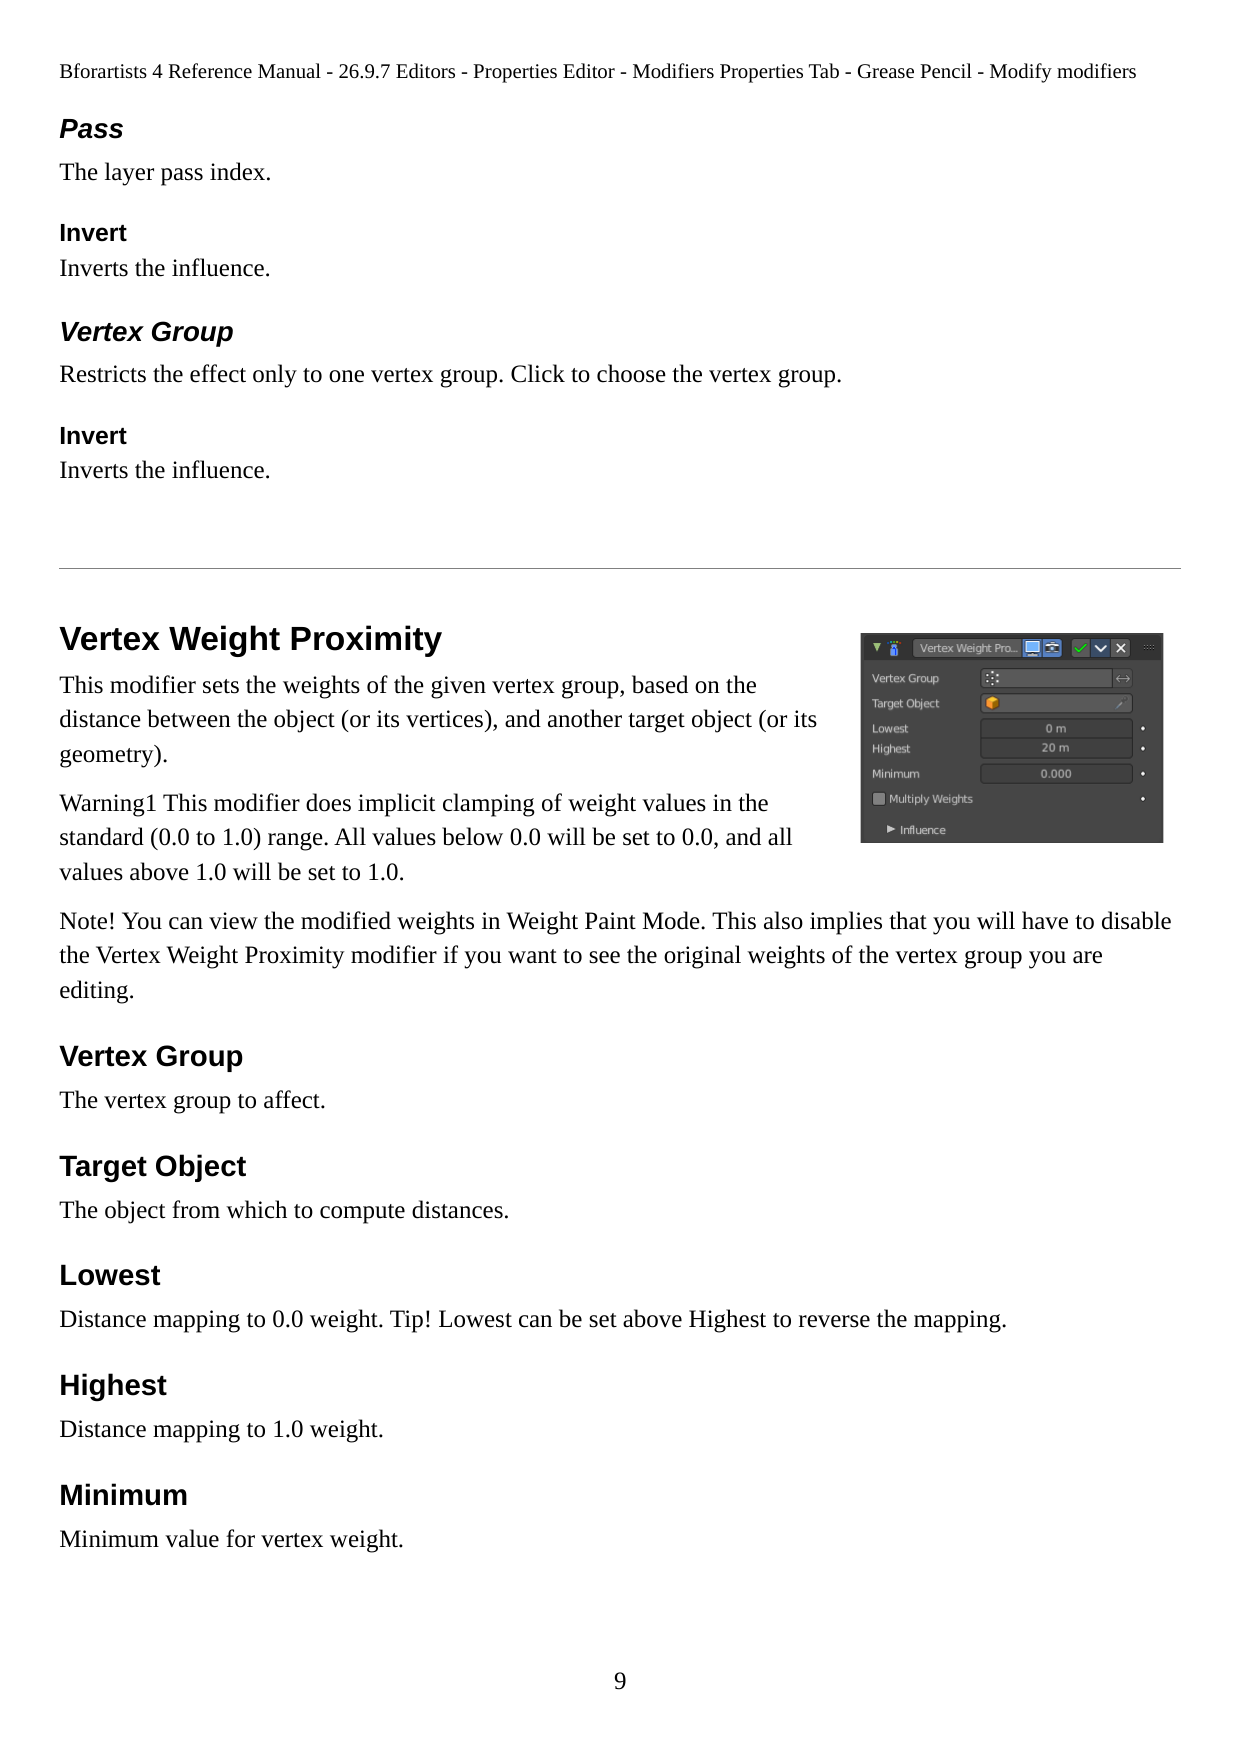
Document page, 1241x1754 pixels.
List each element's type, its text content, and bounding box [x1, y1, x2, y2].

subtitle Vertex Weight Proximity [59, 619, 1181, 657]
subtitle Invert [59, 421, 1181, 449]
subtitle Target Object [59, 1148, 1181, 1182]
text This modifier sets the weights of the given vertex group, based on the distance between the object (or its vertices), and another target object (or its geometry). [59, 670, 860, 768]
text Warning1 This modifier does implicit clamping of weight values in the standard (0.0 to 1.0) range. All values below 0.0 will be set to 0.0, and all values above 1.0 will be set to 1.0. [59, 788, 1181, 886]
text Inverts the influence. [59, 456, 1181, 484]
subtitle Invert [59, 218, 1181, 247]
subtitle Lowest [59, 1258, 1181, 1292]
picture [860, 633, 1164, 843]
text Distance mapping to 1.0 weight. [59, 1414, 1181, 1443]
text Distance mapping to 0.0 weight. Tip! Lowest can be set above Highest to reverse the mapping. [59, 1304, 1181, 1333]
text Inverts the influence. [59, 253, 1181, 282]
text The object from which to compute distances. [59, 1195, 1181, 1223]
text Restricts the effect only to one vertex group. Click to choose the vertex group. [59, 359, 1181, 388]
text Note! You can view the modified weights in Weight Paint Mode. This also implies that you will have to disable the Vertex Weight Proximity modifier if you want to see the original weights of the vertex group you are editing. [59, 906, 1181, 1004]
subtitle Pass [59, 113, 1181, 144]
subtitle Minimum [59, 1478, 1181, 1512]
text The vertex group to affect. [59, 1085, 1181, 1113]
text Minimum value for vertex weight. [59, 1524, 1181, 1553]
subtitle Highest [59, 1368, 1181, 1402]
text The layer pass index. [59, 157, 1181, 186]
subtitle Vertex Group [59, 315, 1181, 347]
subtitle Vertex Group [59, 1038, 1181, 1072]
